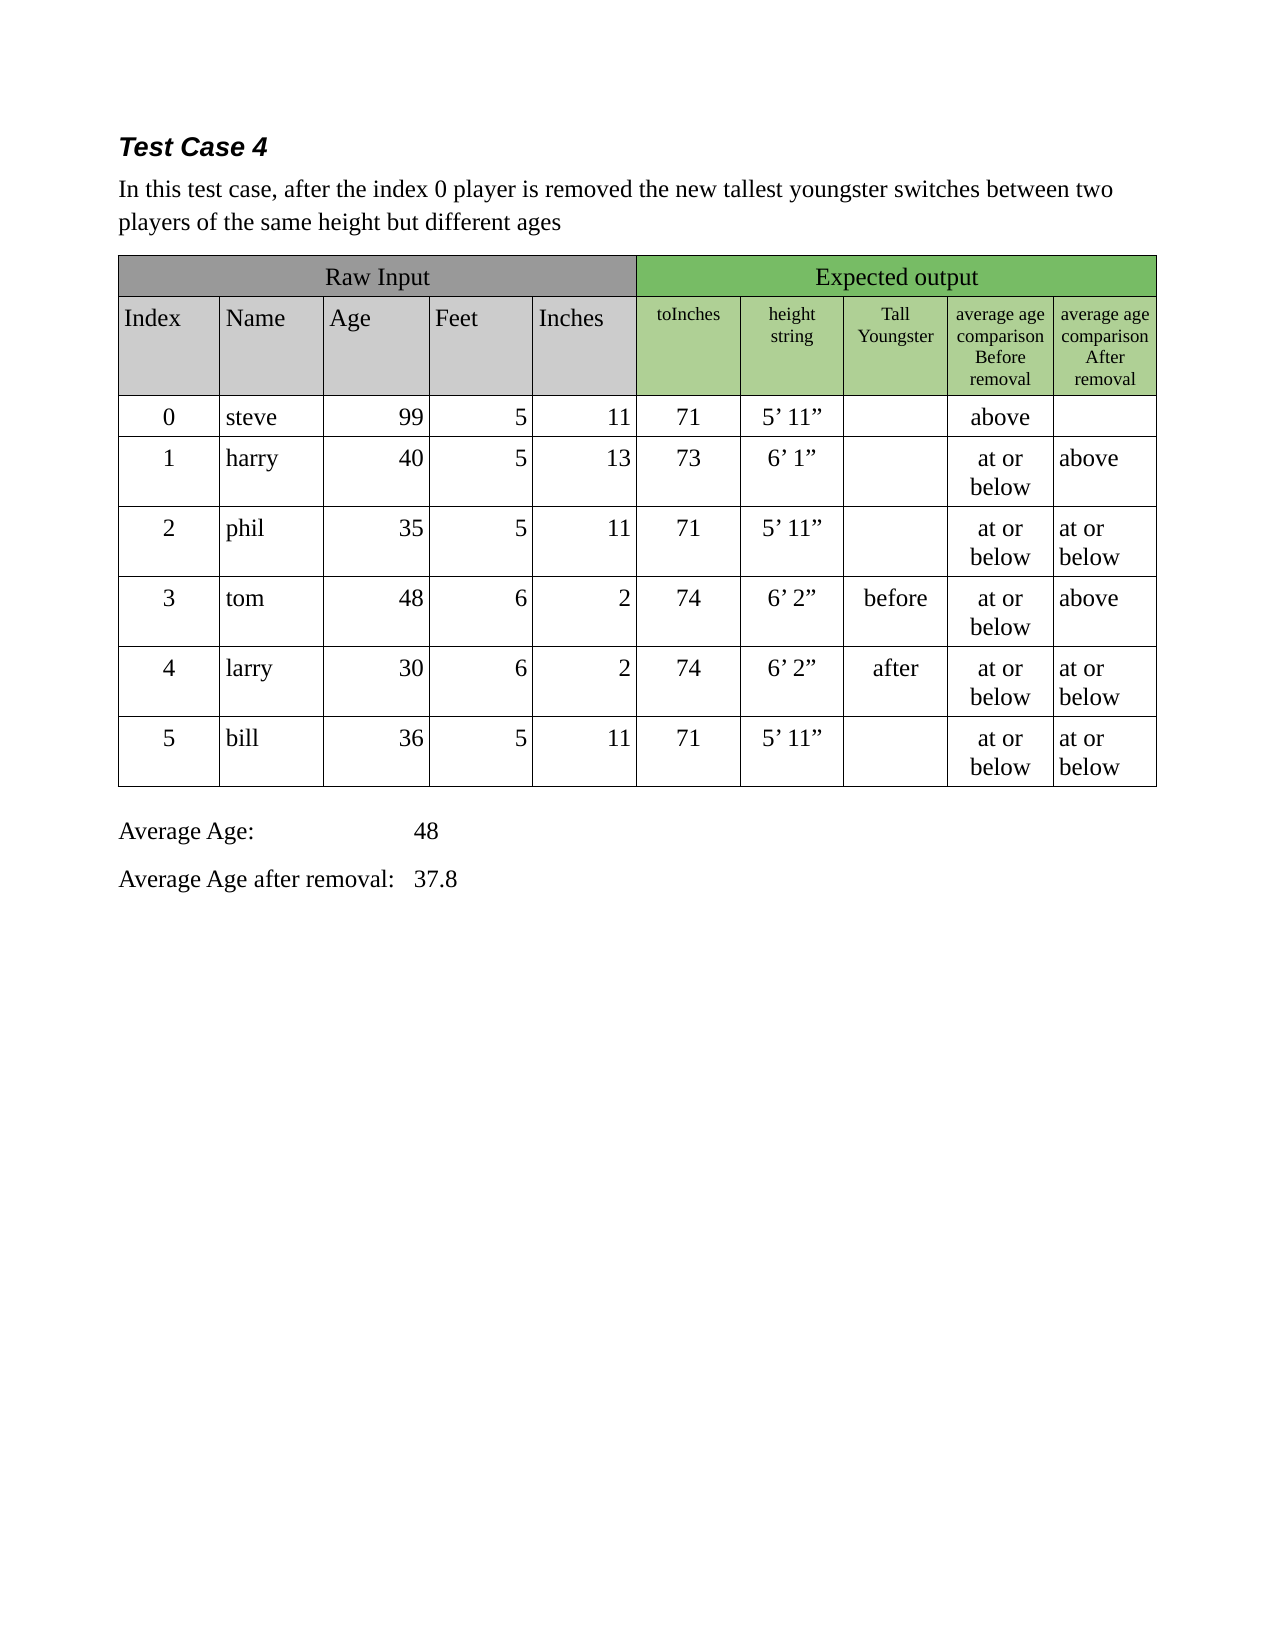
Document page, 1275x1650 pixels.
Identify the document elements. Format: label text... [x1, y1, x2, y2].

table_cell average age comparison Before removal [948, 297, 1053, 395]
table_cell 40 [324, 437, 429, 506]
table_cell above [1054, 437, 1156, 506]
text Average Age after removal: 37.8 [118, 864, 1157, 892]
table_cell larry [220, 647, 323, 716]
table_cell 6’ 2” [741, 577, 843, 646]
table_cell 2 [119, 507, 219, 576]
table_cell Name [220, 297, 323, 395]
table_cell Age [324, 297, 429, 395]
table_cell 2 [533, 577, 636, 646]
table_cell before [844, 577, 947, 646]
table_cell [844, 507, 947, 576]
table_cell 5 [430, 507, 532, 576]
table_header Raw Input [119, 256, 636, 296]
table_cell at or below [948, 437, 1053, 506]
table_header Expected output [637, 256, 1156, 296]
table_cell toInches [637, 297, 740, 395]
table_cell 5 [430, 396, 532, 436]
table_cell Inches [533, 297, 636, 395]
table_cell 6’ 1” [741, 437, 843, 506]
table_cell 36 [324, 717, 429, 786]
table_cell 11 [533, 717, 636, 786]
table_cell 99 [324, 396, 429, 436]
table_cell 3 [119, 577, 219, 646]
table_cell 13 [533, 437, 636, 506]
table_cell 5’ 11” [741, 717, 843, 786]
table_cell steve [220, 396, 323, 436]
table_cell 5 [430, 717, 532, 786]
table_cell 6’ 2” [741, 647, 843, 716]
table_cell 11 [533, 396, 636, 436]
table_cell 71 [637, 507, 740, 576]
table_cell tom [220, 577, 323, 646]
table_cell 74 [637, 647, 740, 716]
table_cell 30 [324, 647, 429, 716]
table_cell at or below [1054, 507, 1156, 576]
table_cell 4 [119, 647, 219, 716]
table_cell Tall Youngster [844, 297, 947, 395]
table_cell 48 [324, 577, 429, 646]
table_cell 5 [119, 717, 219, 786]
table_cell Feet [430, 297, 532, 395]
table_cell above [1054, 577, 1156, 646]
table_cell after [844, 647, 947, 716]
subtitle Test Case 4 [118, 131, 1157, 162]
table_cell 11 [533, 507, 636, 576]
table_cell 2 [533, 647, 636, 716]
table_cell [844, 717, 947, 786]
table_cell [844, 437, 947, 506]
table_cell 71 [637, 396, 740, 436]
table_cell 71 [637, 717, 740, 786]
table_cell 5 [430, 437, 532, 506]
table_cell phil [220, 507, 323, 576]
table_cell [1054, 396, 1156, 436]
table_cell 6 [430, 577, 532, 646]
table_cell harry [220, 437, 323, 506]
table_cell 35 [324, 507, 429, 576]
table_cell bill [220, 717, 323, 786]
text Average Age: 48 [118, 816, 1157, 845]
table_cell above [948, 396, 1053, 436]
table_cell [844, 396, 947, 436]
table_cell height string [741, 297, 843, 395]
table_cell at or below [1054, 647, 1156, 716]
text In this test case, after the index 0 player is removed the new tallest youngster switches between two players of the same height but different ages [118, 174, 1157, 236]
table_cell 5’ 11” [741, 507, 843, 576]
table_cell 73 [637, 437, 740, 506]
table_cell at or below [948, 717, 1053, 786]
table_cell at or below [1054, 717, 1156, 786]
table_cell at or below [948, 577, 1053, 646]
table_cell at or below [948, 647, 1053, 716]
table_cell 0 [119, 396, 219, 436]
table_cell Index [119, 297, 219, 395]
table_cell 74 [637, 577, 740, 646]
table_cell 5’ 11” [741, 396, 843, 436]
table_cell at or below [948, 507, 1053, 576]
table_cell 1 [119, 437, 219, 506]
table_cell average age comparison After removal [1054, 297, 1156, 395]
table_cell 6 [430, 647, 532, 716]
